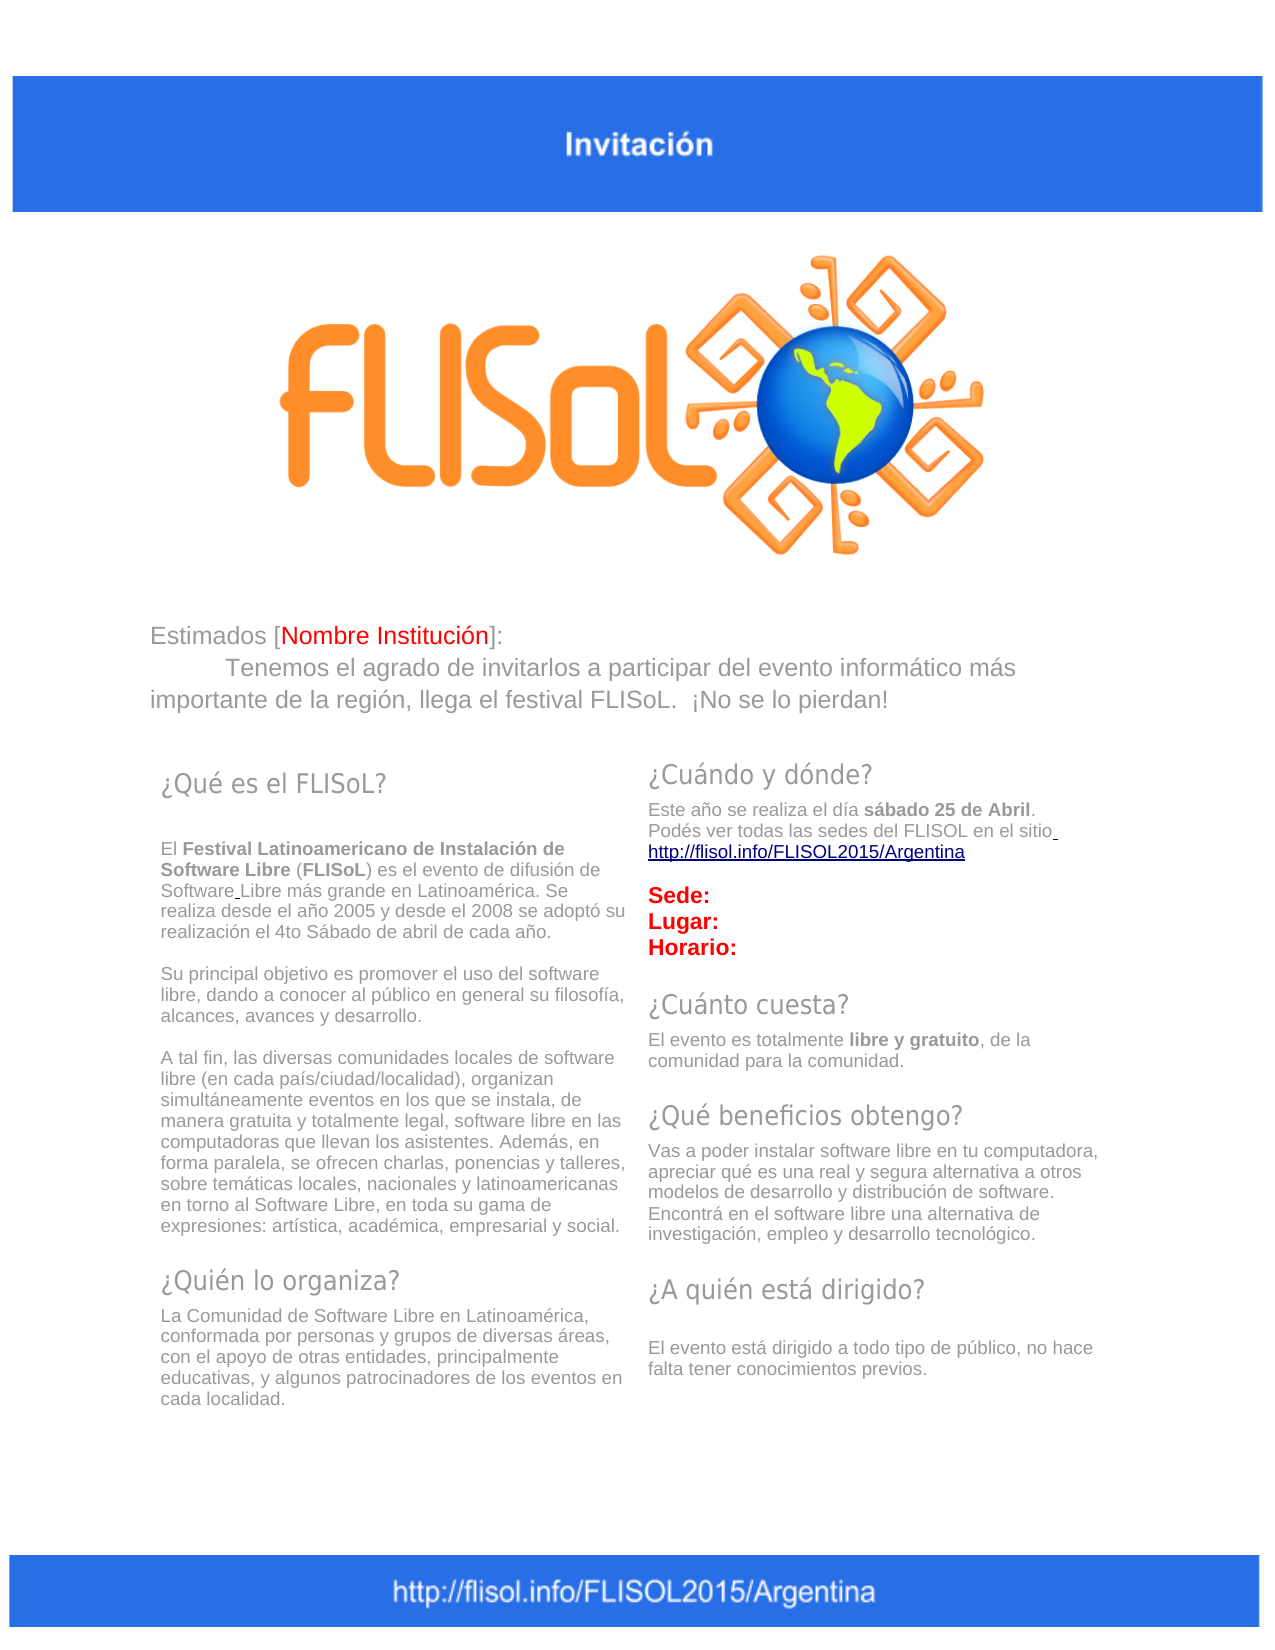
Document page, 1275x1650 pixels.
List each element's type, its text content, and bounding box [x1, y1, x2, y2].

picture [12, 76, 1263, 212]
picture [9, 1555, 1260, 1627]
table_header ¿Qué es el FLISoL? El Festival Latinoamericano de Instalación de Software Libre (FLISoL) es el evento de difusión de Software Libre más grande en Latinoamérica. Se realiza desde el año 2005 y desde el 2008 se adoptó su realización el 4to Sábado de abril de cada año. Su principal objetivo es promover el uso del software libre, dando a conocer al público en general su filosofía, alcances, avances y desarrollo. A tal fin, las diversas comunidades locales de software libre (en cada país/ciudad/localidad), organizan simultáneamente eventos en los que se instala, de manera gratuita y totalmente legal, software libre en las computadoras que llevan los asistentes. Además, en forma paralela, se ofrecen charlas, ponencias y talleres, sobre temáticas locales, nacionales y latinoamericanas en torno al Software Libre, en toda su gama de expresiones: artística, académica, empresarial y social. ¿Quién lo organiza? La Comunidad de Software Libre en Latinoamérica, conformada por personas y grupos de diversas áreas, con el apoyo de otras entidades, principalmente educativas, y algunos patrocinadores de los eventos en cada localidad. [151, 720, 636, 1420]
text Estimados [Nombre Institución]: [150, 622, 1125, 649]
table_header ¿Cuándo y dónde? Este año se realiza el día sábado 25 de Abril. Podés ver todas las sedes del FLISOL en el sitio http://flisol.info/FLISOL2015/Argentina Sede: Lugar: Horario: ¿Cuánto cuesta? El evento es totalmente libre y gratuito, de la comunidad para la comunidad. ¿Qué beneficios obtengo? Vas a poder instalar software libre en tu computadora, apreciar qué es una real y segura alternativa a otros modelos de desarrollo y distribución de software. Encontrá en el software libre una alternativa de investigación, empleo y desarrollo tecnológico. ¿A quién está dirigido? El evento está dirigido a todo tipo de público, no hace falta tener conocimientos previos. [639, 720, 1124, 1420]
text Tenemos el agrado de invitarlos a participar del evento informático más importante de la región, llega el festival FLISoL. ¡No se lo pierdan! [150, 654, 1125, 714]
picture [213, 215, 1062, 595]
